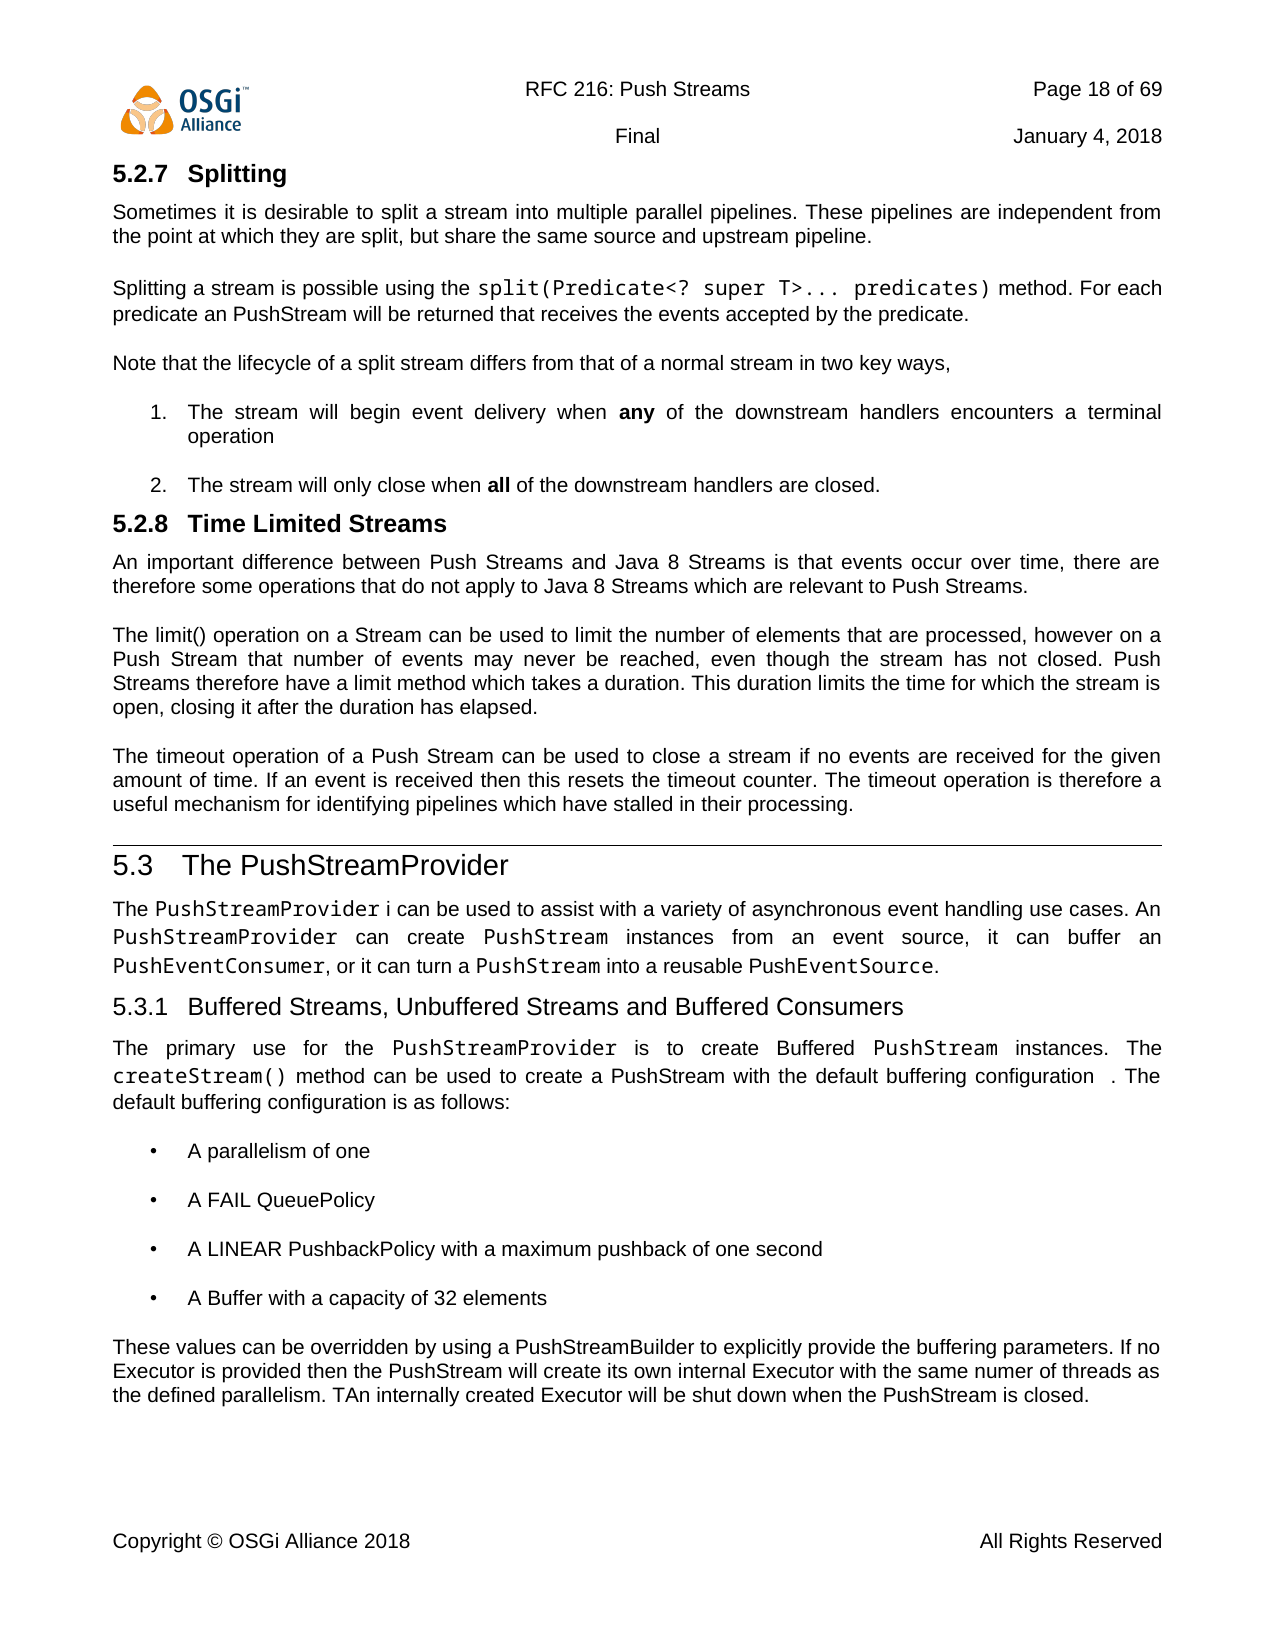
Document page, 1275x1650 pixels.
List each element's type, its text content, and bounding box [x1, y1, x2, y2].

subtitle Time Limited Streams [112, 509, 1162, 538]
list A parallelism of one [150, 1139, 1162, 1163]
list A Buffer with a capacity of 32 elements [150, 1286, 1162, 1310]
list A LINEAR PushbackPolicy with a maximum pushback of one second [150, 1237, 1162, 1261]
text An important difference between Push Streams and Java 8 Streams is that events occur over time, there are therefore some operations that do not apply to Java 8 Streams which are relevant to Push Streams. [112, 550, 1162, 598]
text The limit() operation on a Stream can be used to limit the number of elements that are processed, however on a Push Stream that number of events may never be reached, even though the stream has not closed. Push Streams therefore have a limit method which takes a duration. This duration limits the time for which the stream is open, closing it after the duration has elapsed. [112, 623, 1162, 719]
subtitle Splitting [112, 159, 1162, 188]
text The PushStreamProvider i can be used to assist with a variety of asynchronous event handling use cases. An PushStreamProvider can create PushStream instances from an event source, it can buffer an PushEventConsumer, or it can turn a PushStream into a reusable PushEventSource. [112, 894, 1162, 979]
text Splitting a stream is possible using the split(Predicate<? super T>... predicates) method. For each predicate an PushStream will be returned that receives the events accepted by the predicate. [112, 273, 1162, 326]
text The timeout operation of a Push Stream can be used to close a stream if no events are received for the given amount of time. If an event is received then this resets the timeout counter. The timeout operation is therefore a useful mechanism for identifying pipelines which have stalled in their processing. [112, 744, 1162, 816]
list A FAIL QueuePolicy [150, 1188, 1162, 1212]
text These values can be overridden by using a PushStreamBuilder to explicitly provide the buffering parameters. If no Executor is provided then the PushStream will create its own internal Executor with the same numer of threads as the defined parallelism. TAn internally created Executor will be shut down when the PushStream is closed. [112, 1335, 1162, 1407]
picture [113, 78, 257, 142]
text The primary use for the PushStreamProvider is to create Buffered PushStream instances. The createStream() method can be used to create a PushStream with the default buffering configuration . The default buffering configuration is as follows: [112, 1033, 1162, 1114]
list The stream will begin event delivery when any of the downstream handlers encounters a terminal operation [150, 399, 1162, 447]
list The stream will only close when all of the downstream handlers are closed. [150, 472, 1162, 496]
text Note that the lifecycle of a split stream differs from that of a normal stream in two key ways, [112, 351, 1162, 374]
subtitle Buffered Streams, Unbuffered Streams and Buffered Consumers [112, 992, 1162, 1021]
text Sometimes it is desirable to split a stream into multiple parallel pipelines. These pipelines are independent from the point at which they are split, but share the same source and upstream pipeline. [112, 200, 1162, 248]
subtitle The PushStreamProvider [112, 846, 1162, 882]
